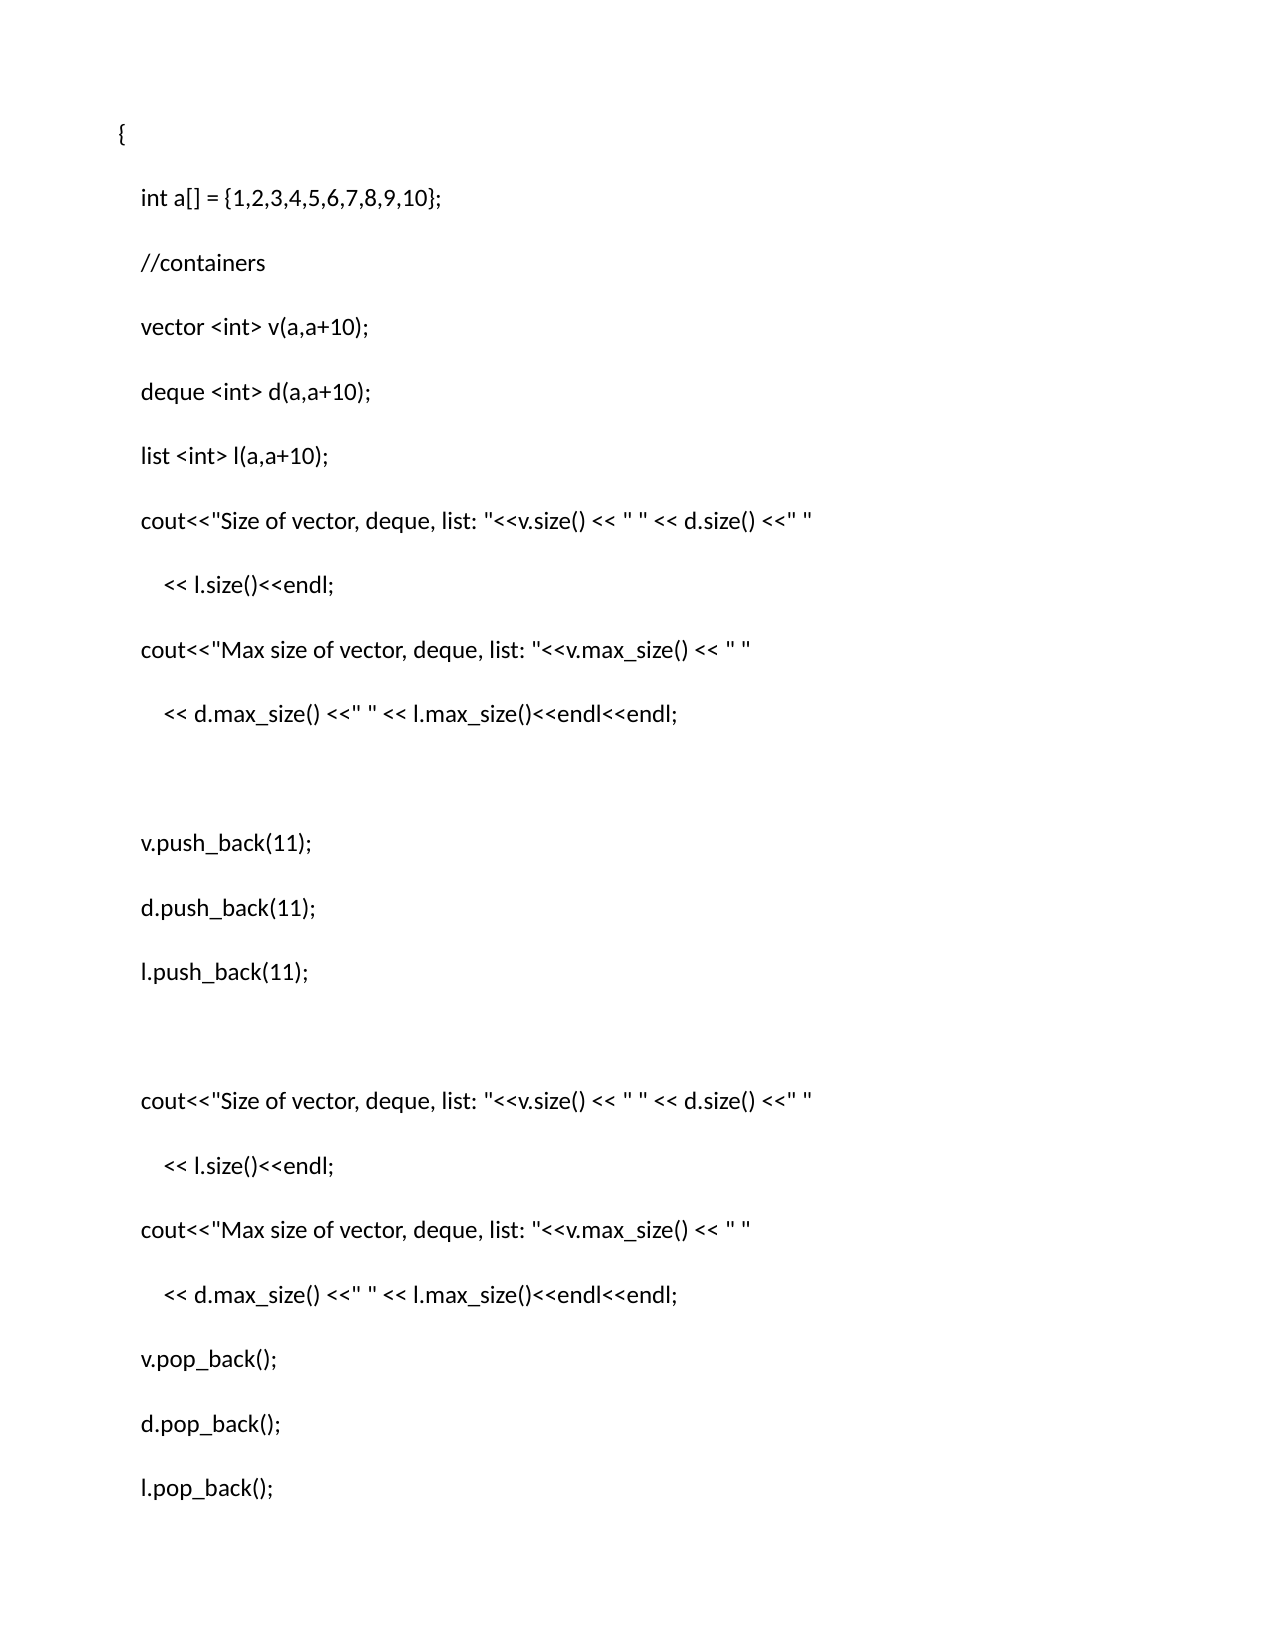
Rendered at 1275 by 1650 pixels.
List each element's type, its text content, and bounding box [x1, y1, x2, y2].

text d.push_back(11); [118, 892, 1157, 922]
text l.pop_back(); [118, 1472, 1157, 1503]
text deque <int> d(a,a+10); [118, 376, 1157, 407]
text d.pop_back(); [118, 1408, 1157, 1438]
text list <int> l(a,a+10); [118, 441, 1157, 471]
text cout<<"Max size of vector, deque, list: "<<v.max_size() << " " [118, 1214, 1157, 1245]
text << l.size()<<endl; [118, 569, 1157, 600]
text << d.max_size() <<" " << l.max_size()<<endl<<endl; [118, 698, 1157, 729]
text << d.max_size() <<" " << l.max_size()<<endl<<endl; [118, 1279, 1157, 1309]
text { [118, 118, 1157, 149]
text l.push_back(11); [118, 956, 1157, 987]
text cout<<"Size of vector, deque, list: "<<v.size() << " " << d.size() <<" " [118, 505, 1157, 536]
text << l.size()<<endl; [118, 1150, 1157, 1180]
text cout<<"Max size of vector, deque, list: "<<v.max_size() << " " [118, 634, 1157, 664]
text int a[] = {1,2,3,4,5,6,7,8,9,10}; [118, 183, 1157, 213]
text vector <int> v(a,a+10); [118, 312, 1157, 342]
text cout<<"Size of vector, deque, list: "<<v.size() << " " << d.size() <<" " [118, 1085, 1157, 1116]
text //containers [118, 247, 1157, 278]
text v.pop_back(); [118, 1343, 1157, 1374]
text v.push_back(11); [118, 827, 1157, 858]
